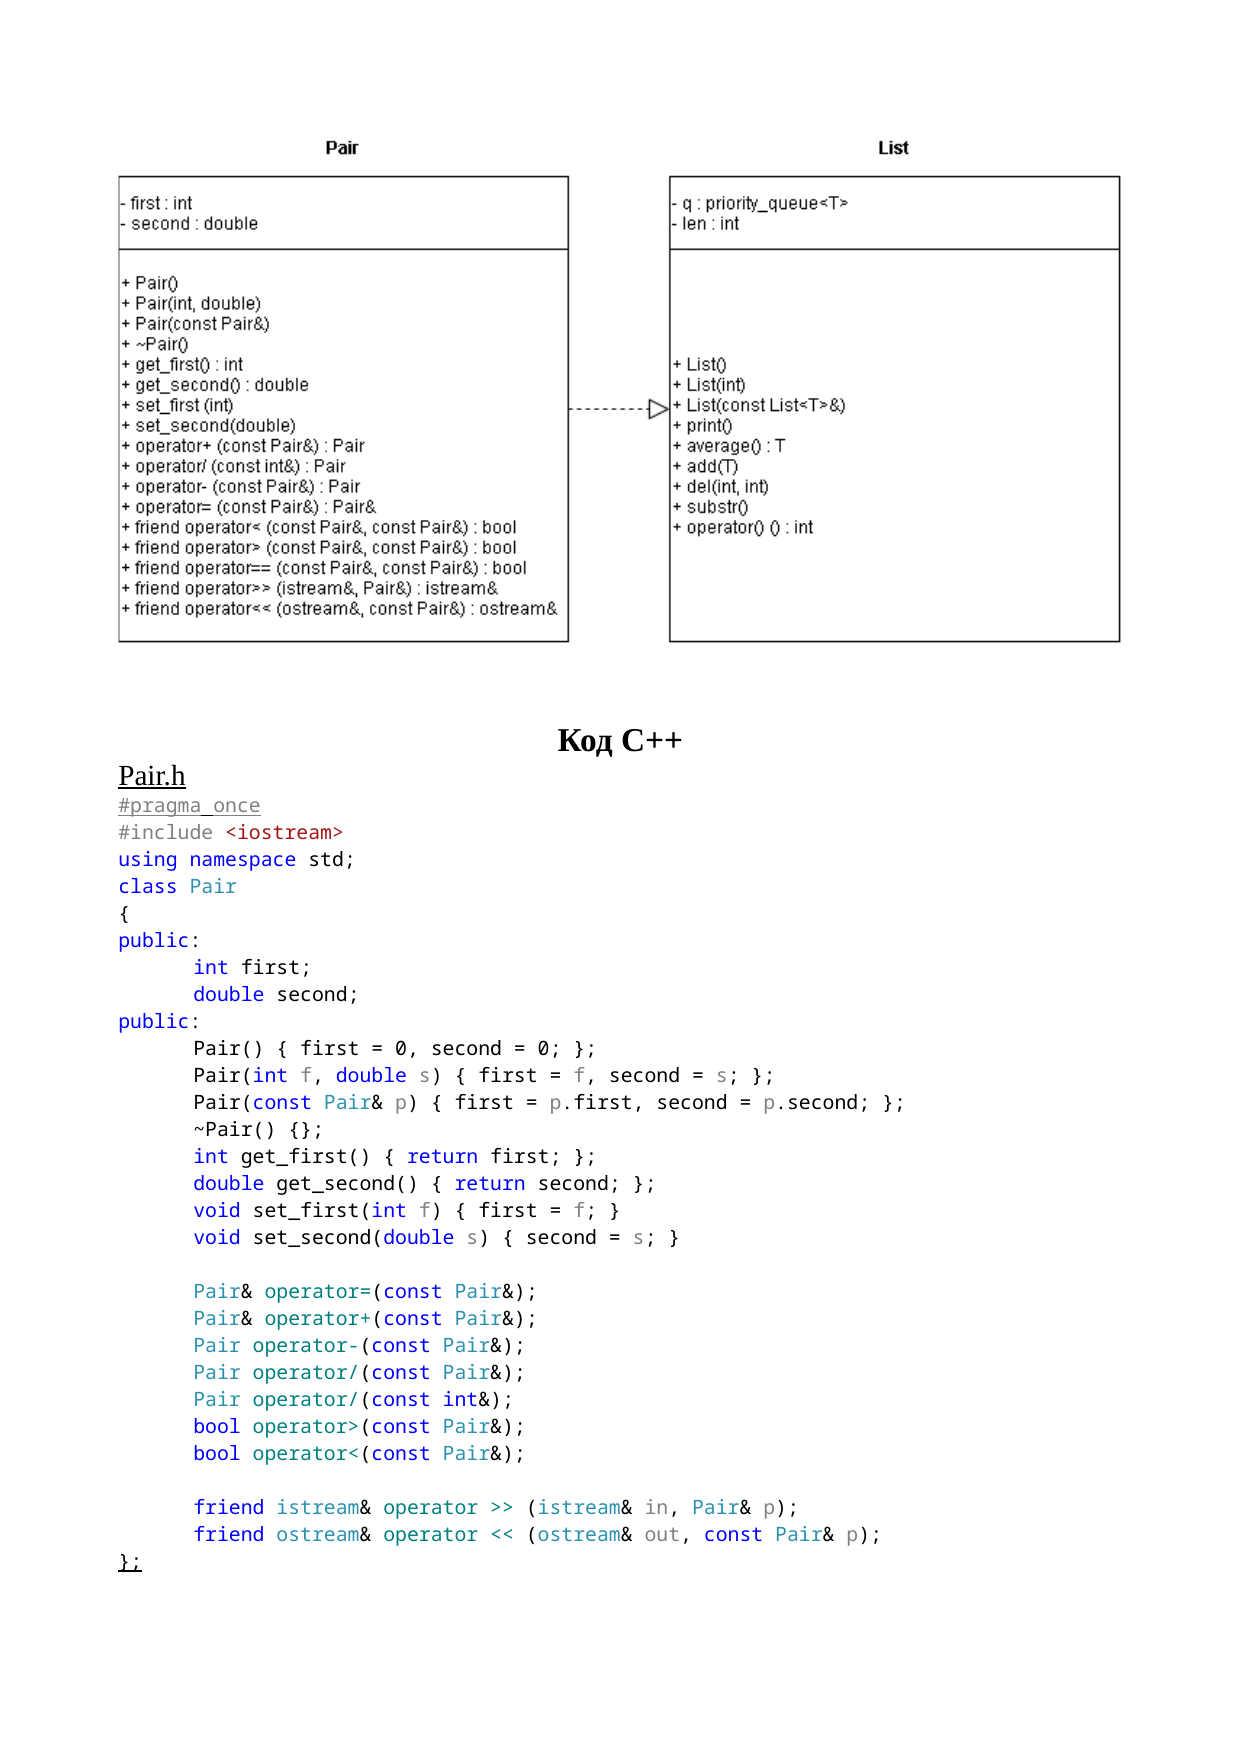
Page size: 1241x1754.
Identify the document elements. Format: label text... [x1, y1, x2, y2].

text Pair& operator=(const Pair&); [118, 1277, 1122, 1304]
text Pair& operator+(const Pair&); [118, 1304, 1122, 1331]
text bool operator>(const Pair&); [118, 1412, 1122, 1439]
text Pair operator/(const Pair&); [118, 1358, 1122, 1385]
text friend ostream& operator << (ostream& out, const Pair& p); [118, 1520, 1122, 1547]
text int first; [118, 953, 1122, 981]
text Pair.h [118, 758, 1122, 792]
text public: [118, 927, 1122, 953]
text using namespace std; [118, 846, 1122, 873]
text void set_first(int f) { first = f; } [118, 1196, 1122, 1223]
text }; [118, 1547, 1122, 1574]
text Pair(const Pair& p) { first = p.first, second = p.second; }; [118, 1088, 1122, 1115]
text bool operator<(const Pair&); [118, 1439, 1122, 1466]
text double second; [118, 981, 1122, 1007]
text Pair(int f, double s) { first = f, second = s; }; [118, 1061, 1122, 1088]
text Pair() { first = 0, second = 0; }; [118, 1034, 1122, 1061]
text void set_second(double s) { second = s; } [118, 1223, 1122, 1250]
text double get_second() { return second; }; [118, 1169, 1122, 1196]
text #pragma once [118, 792, 1122, 819]
text friend istream& operator >> (istream& in, Pair& p); [118, 1493, 1122, 1520]
text ~Pair() {}; [118, 1115, 1122, 1142]
text int get_first() { return first; }; [118, 1142, 1122, 1169]
text Код C++ [118, 720, 1122, 758]
text class Pair [118, 873, 1122, 899]
text Pair operator/(const int&); [118, 1385, 1122, 1412]
text #include <iostream> [118, 819, 1122, 846]
text Pair operator-(const Pair&); [118, 1331, 1122, 1358]
text { [118, 899, 1122, 927]
text public: [118, 1007, 1122, 1034]
